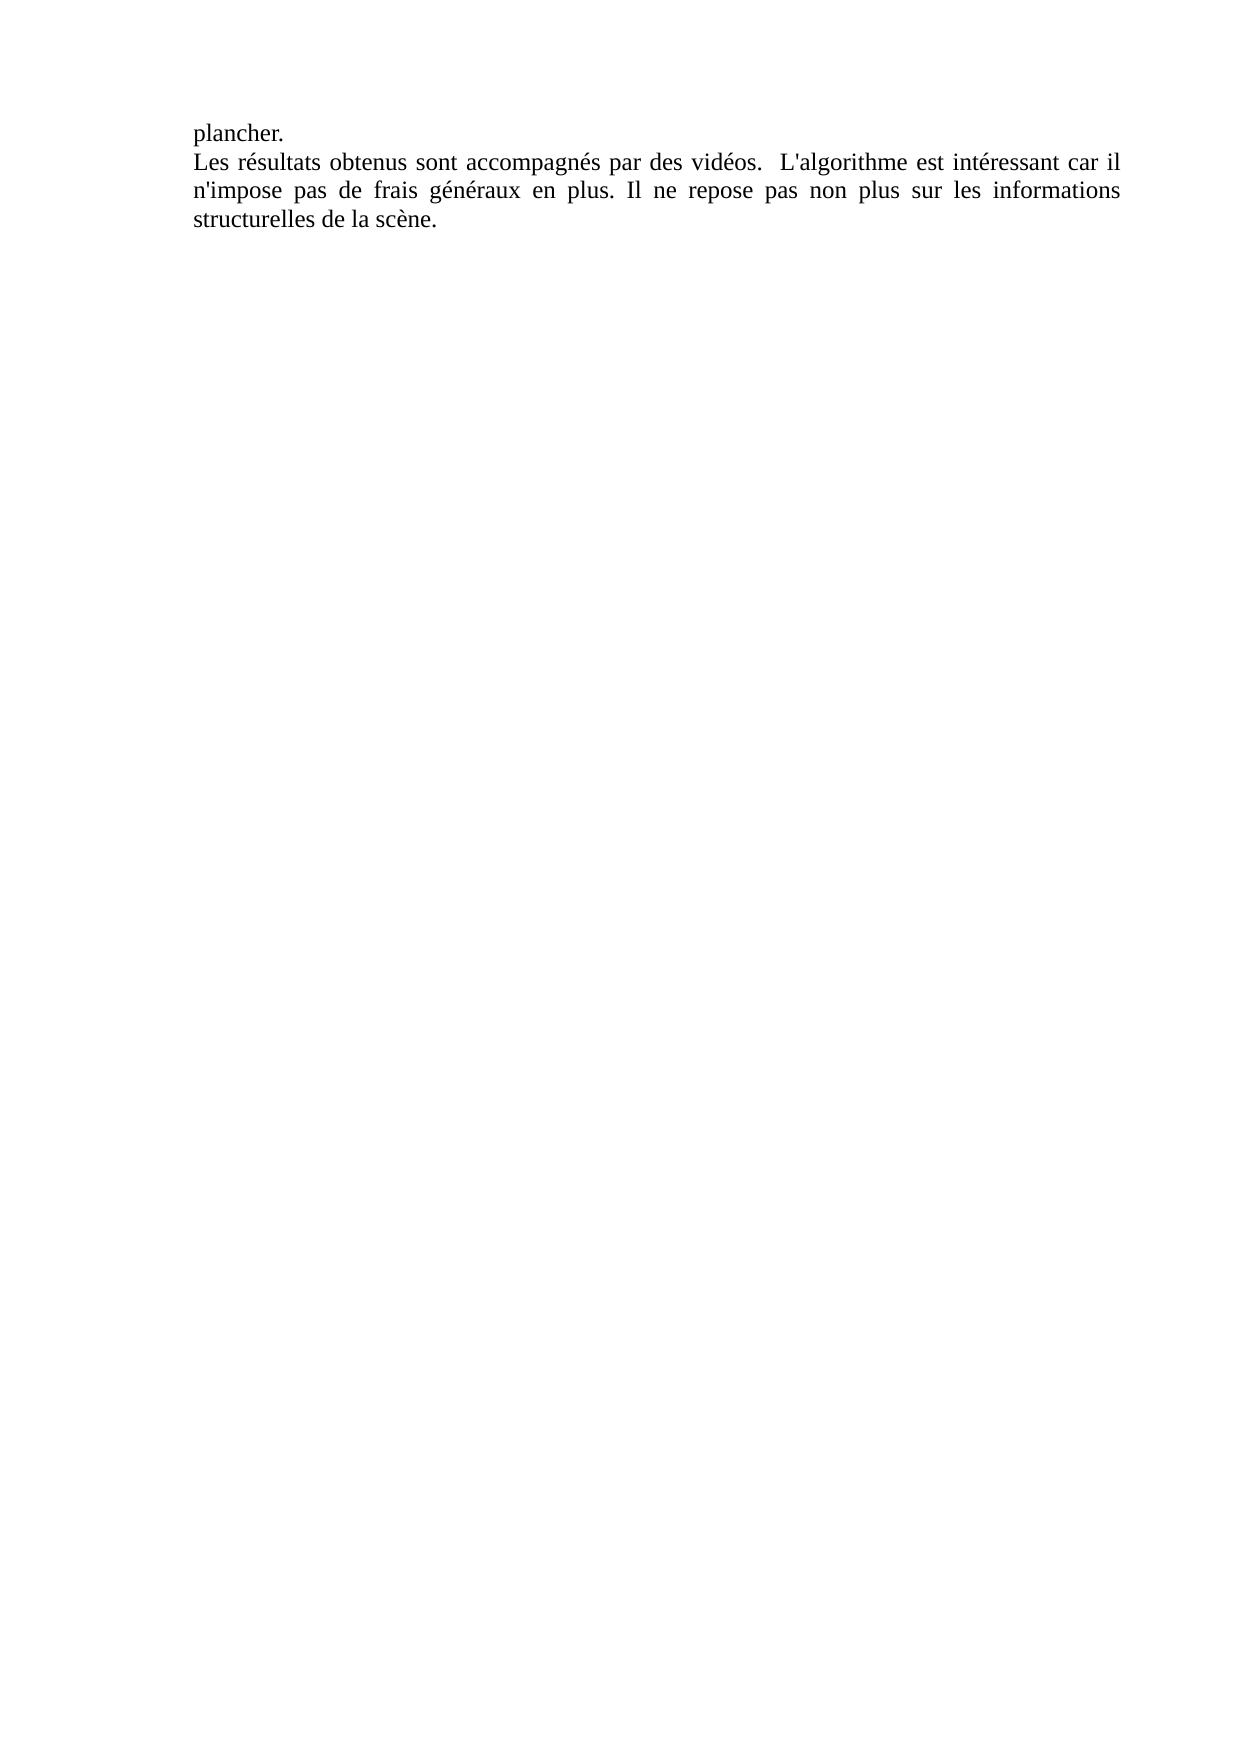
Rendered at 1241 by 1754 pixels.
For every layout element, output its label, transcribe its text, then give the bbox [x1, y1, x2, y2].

list plancher. [156, 118, 1122, 147]
list Les résultats obtenus sont accompagnés par des vidéos. L'algorithme est intéressant car il n'impose pas de frais généraux en plus. Il ne repose pas non plus sur les informations structurelles de la scène. [156, 147, 1122, 233]
